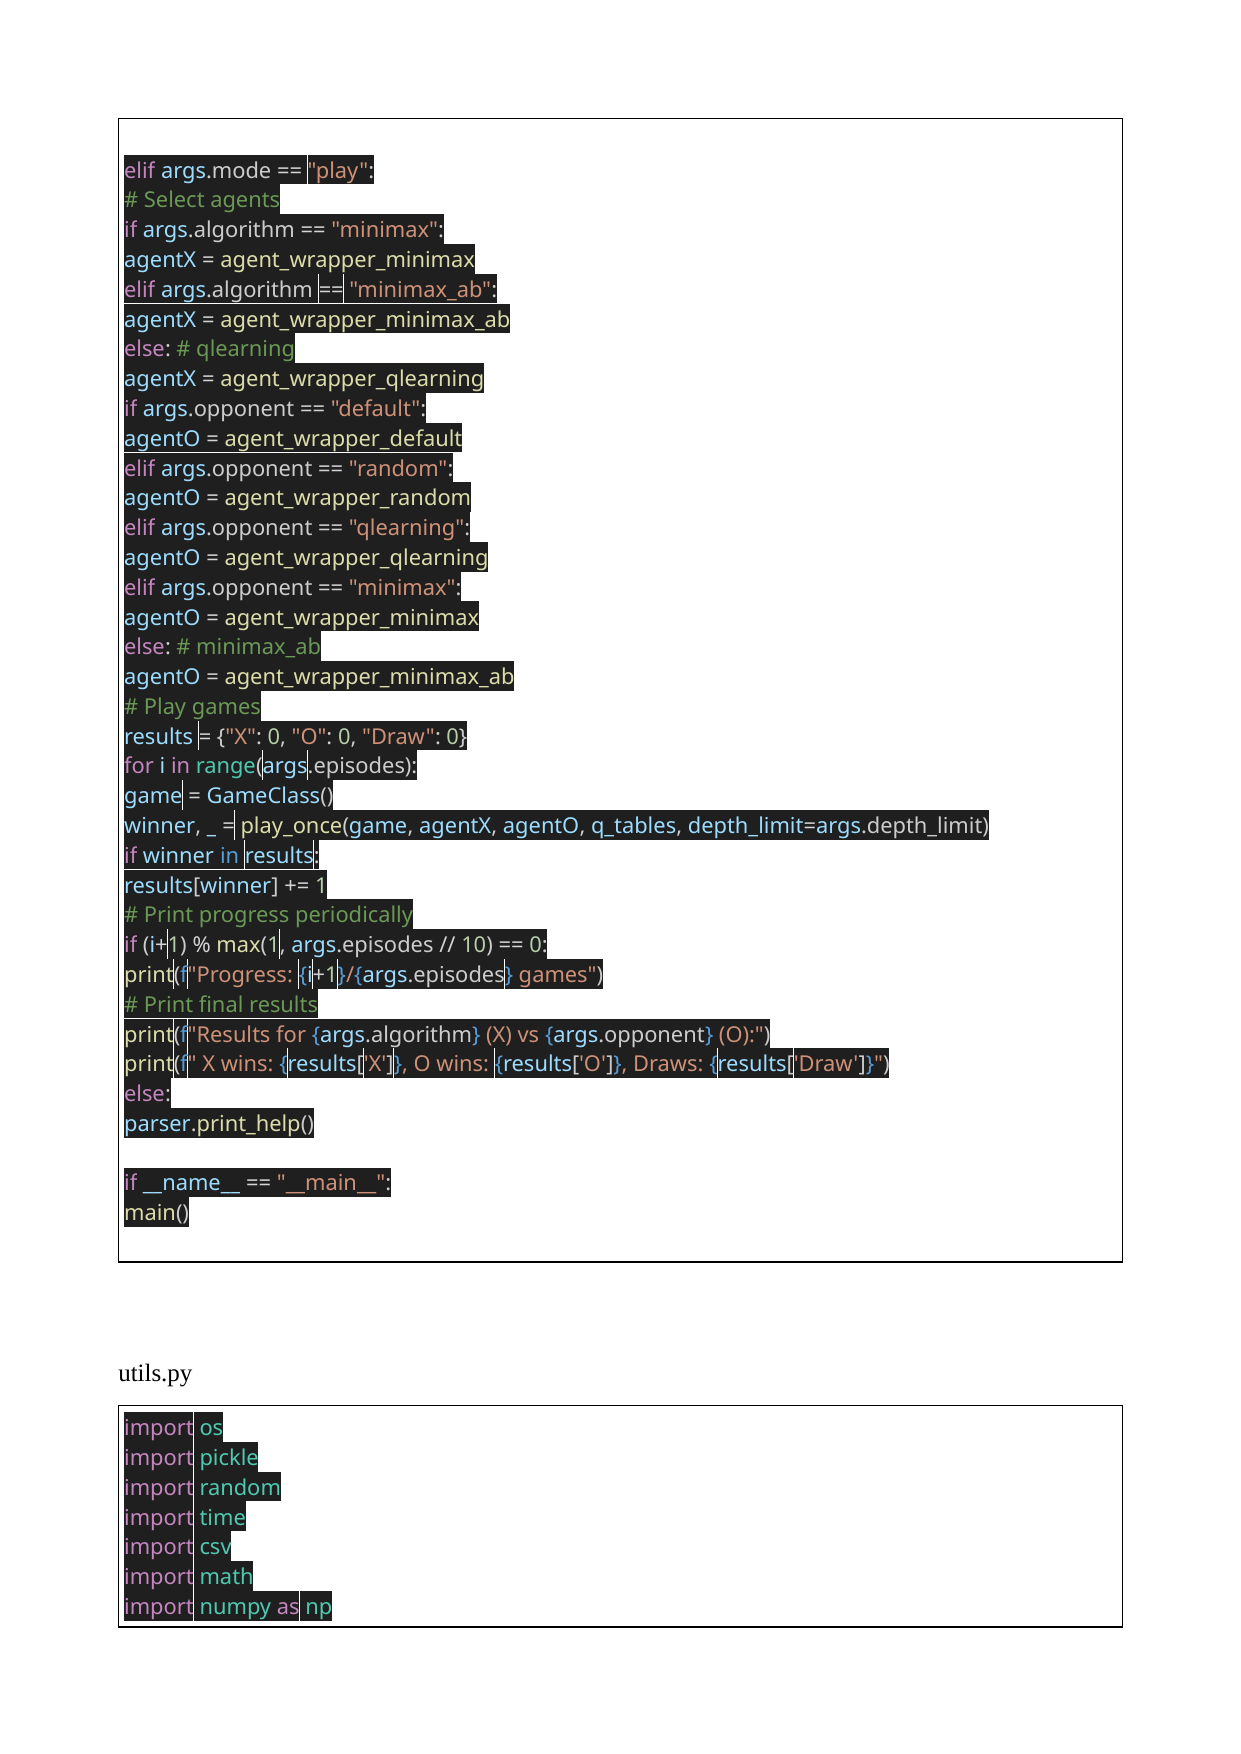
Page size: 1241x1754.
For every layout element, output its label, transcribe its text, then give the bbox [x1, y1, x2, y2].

table_header elif args.mode == "play": # Select agents if args.algorithm == "minimax": agentX = agent_wrapper_minimax elif args.algorithm == "minimax_ab": agentX = agent_wrapper_minimax_ab else: # qlearning agentX = agent_wrapper_qlearning if args.opponent == "default": agentO = agent_wrapper_default elif args.opponent == "random": agentO = agent_wrapper_random elif args.opponent == "qlearning": agentO = agent_wrapper_qlearning elif args.opponent == "minimax": agentO = agent_wrapper_minimax else: # minimax_ab agentO = agent_wrapper_minimax_ab # Play games results = {"X": 0, "O": 0, "Draw": 0} for i in range(args.episodes): game = GameClass() winner, _ = play_once(game, agentX, agentO, q_tables, depth_limit=args.depth_limit) if winner in results: results[winner] += 1 # Print progress periodically if (i+1) % max(1, args.episodes // 10) == 0: print(f"Progress: {i+1}/{args.episodes} games") # Print final results print(f"Results for {args.algorithm} (X) vs {args.opponent} (O):") print(f" X wins: {results['X']}, O wins: {results['O']}, Draws: {results['Draw']}") else: parser.print_help() if __name__ == "__main__": main() [119, 119, 1122, 1261]
text utils.py [118, 1358, 1122, 1386]
table_header import os import pickle import random import time import csv import math import numpy as np [119, 1406, 1122, 1626]
